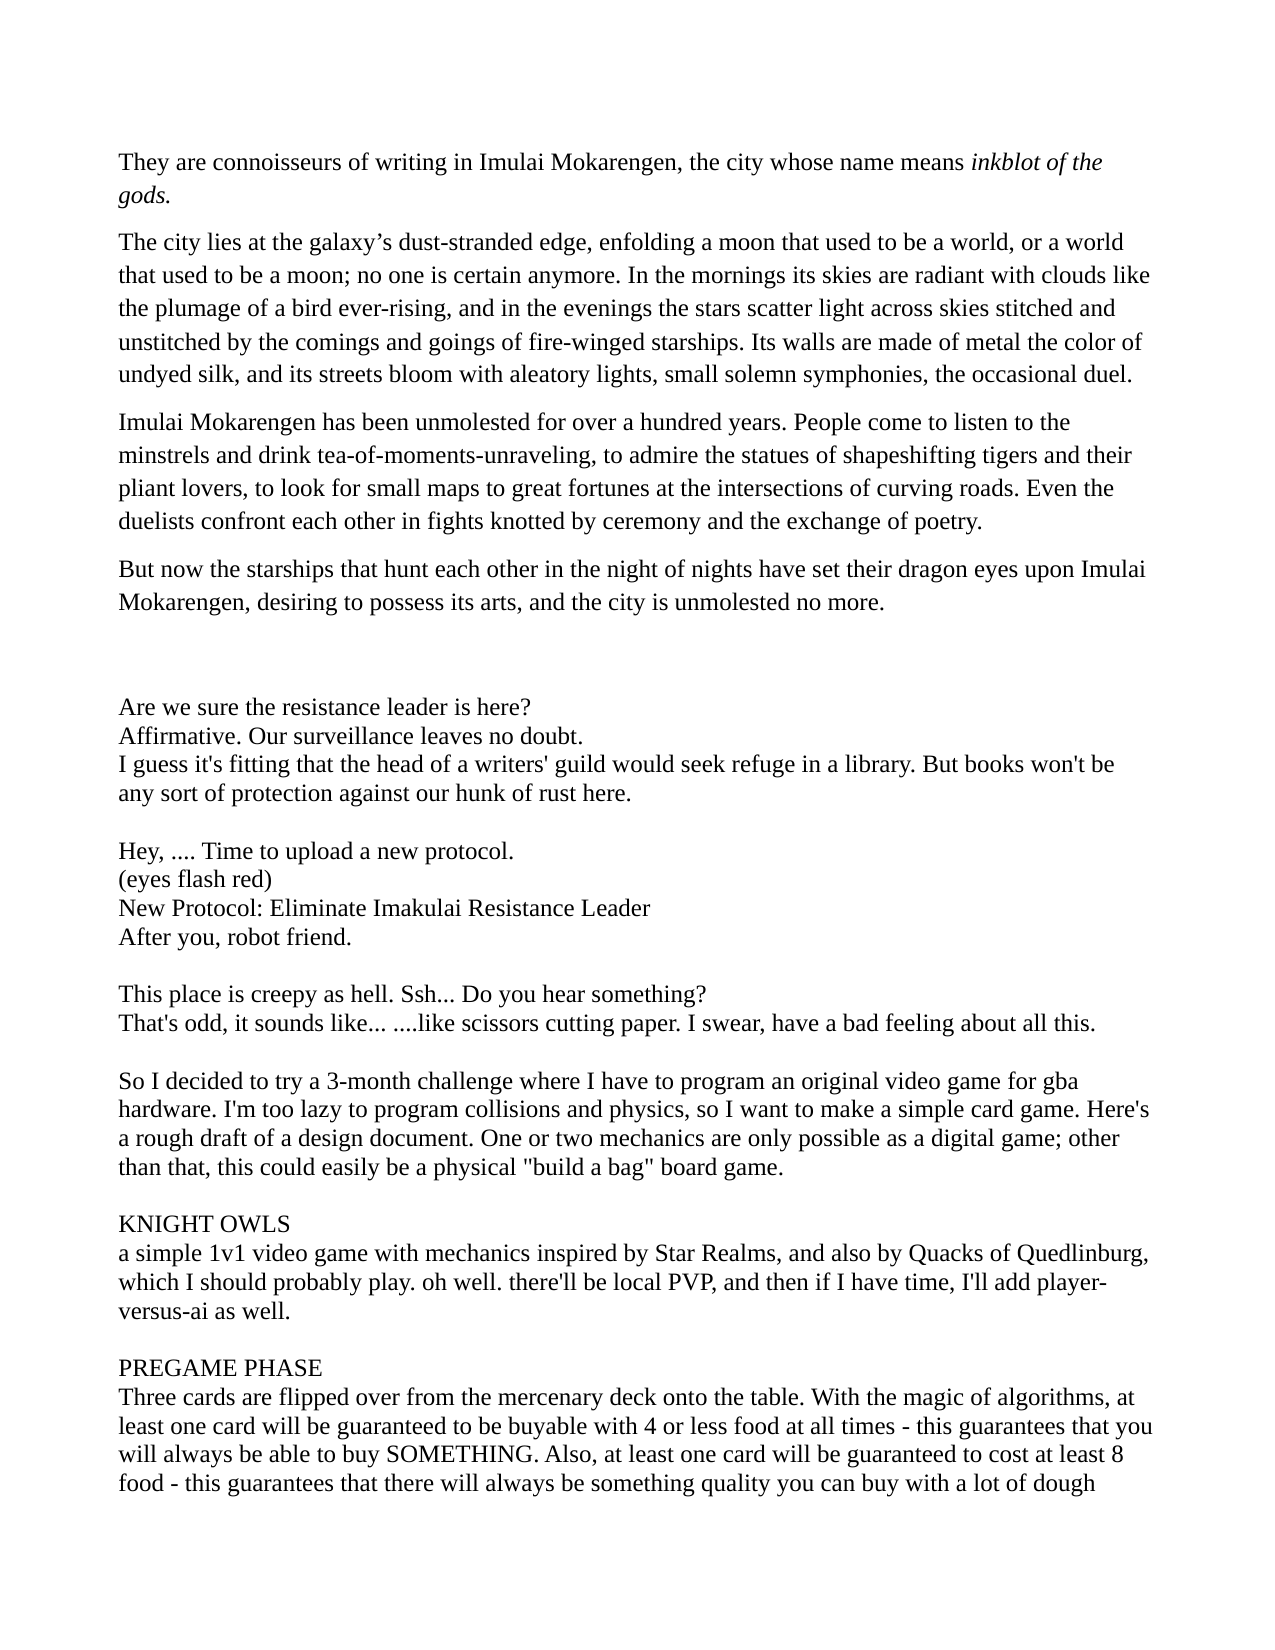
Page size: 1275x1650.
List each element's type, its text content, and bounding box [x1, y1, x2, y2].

text After you, robot friend. [118, 922, 1157, 951]
text a simple 1v1 video game with mechanics inspired by Star Realms, and also by Quacks of Quedlinburg, which I should probably play. oh well. there'll be local PVP, and then if I have time, I'll add player-versus-ai as well. PREGAME PHASE [118, 1238, 1157, 1382]
text They are connoisseurs of writing in Imulai Mokarengen, the city whose name means inkblot of the gods. [118, 147, 1157, 209]
text But now the starships that hunt each other in the night of nights have set their dragon eyes upon Imulai Mokarengen, desiring to possess its arts, and the city is unmolested no more. [118, 554, 1157, 616]
text I guess it's fitting that the head of a writers' guild would seek refuge in a library. But books won't be any sort of protection against our hunk of rust here. [118, 749, 1157, 807]
text So I decided to try a 3-month challenge where I have to program an original video game for gba hardware. I'm too lazy to program collisions and physics, so I want to make a simple card game. Here's a rough draft of a design document. One or two mechanics are only possible as a digital game; other than that, this could easily be a physical "build a bag" board game. [118, 1066, 1157, 1181]
text This place is creepy as hell. Ssh... Do you hear something? [118, 979, 1157, 1008]
text The city lies at the galaxy’s dust-stranded edge, enfolding a moon that used to be a world, or a world that used to be a moon; no one is certain anymore. In the mornings its skies are radiant with clouds like the plumage of a bird ever-rising, and in the evenings the stars scatter light across skies stitched and unstitched by the comings and goings of fire-winged starships. Its walls are made of metal the color of undyed silk, and its streets bloom with aleatory lights, small solemn symphonies, the occasional duel. [118, 227, 1157, 388]
text KNIGHT OWLS [118, 1209, 1157, 1238]
text Are we sure the resistance leader is here? [118, 692, 1157, 721]
text New Protocol: Eliminate Imakulai Resistance Leader [118, 893, 1157, 922]
text Three cards are flipped over from the mercenary deck onto the table. With the magic of algorithms, at least one card will be guaranteed to be buyable with 4 or less food at all times - this guarantees that you will always be able to buy SOMETHING. Also, at least one card will be guaranteed to cost at least 8 food - this guarantees that there will always be something quality you can buy with a lot of dough [118, 1382, 1157, 1497]
text (eyes flash red) [118, 864, 1157, 893]
text Imulai Mokarengen has been unmolested for over a hundred years. People come to listen to the minstrels and drink tea-of-moments-unraveling, to admire the statues of shapeshifting tigers and their pliant lovers, to look for small maps to great fortunes at the intersections of curving roads. Even the duelists confront each other in fights knotted by ceremony and the exchange of poetry. [118, 407, 1157, 535]
text Affirmative. Our surveillance leaves no doubt. [118, 721, 1157, 749]
text Hey, .... Time to upload a new protocol. [118, 836, 1157, 864]
text That's odd, it sounds like... ....like scissors cutting paper. I swear, have a bad feeling about all this. [118, 1008, 1157, 1037]
